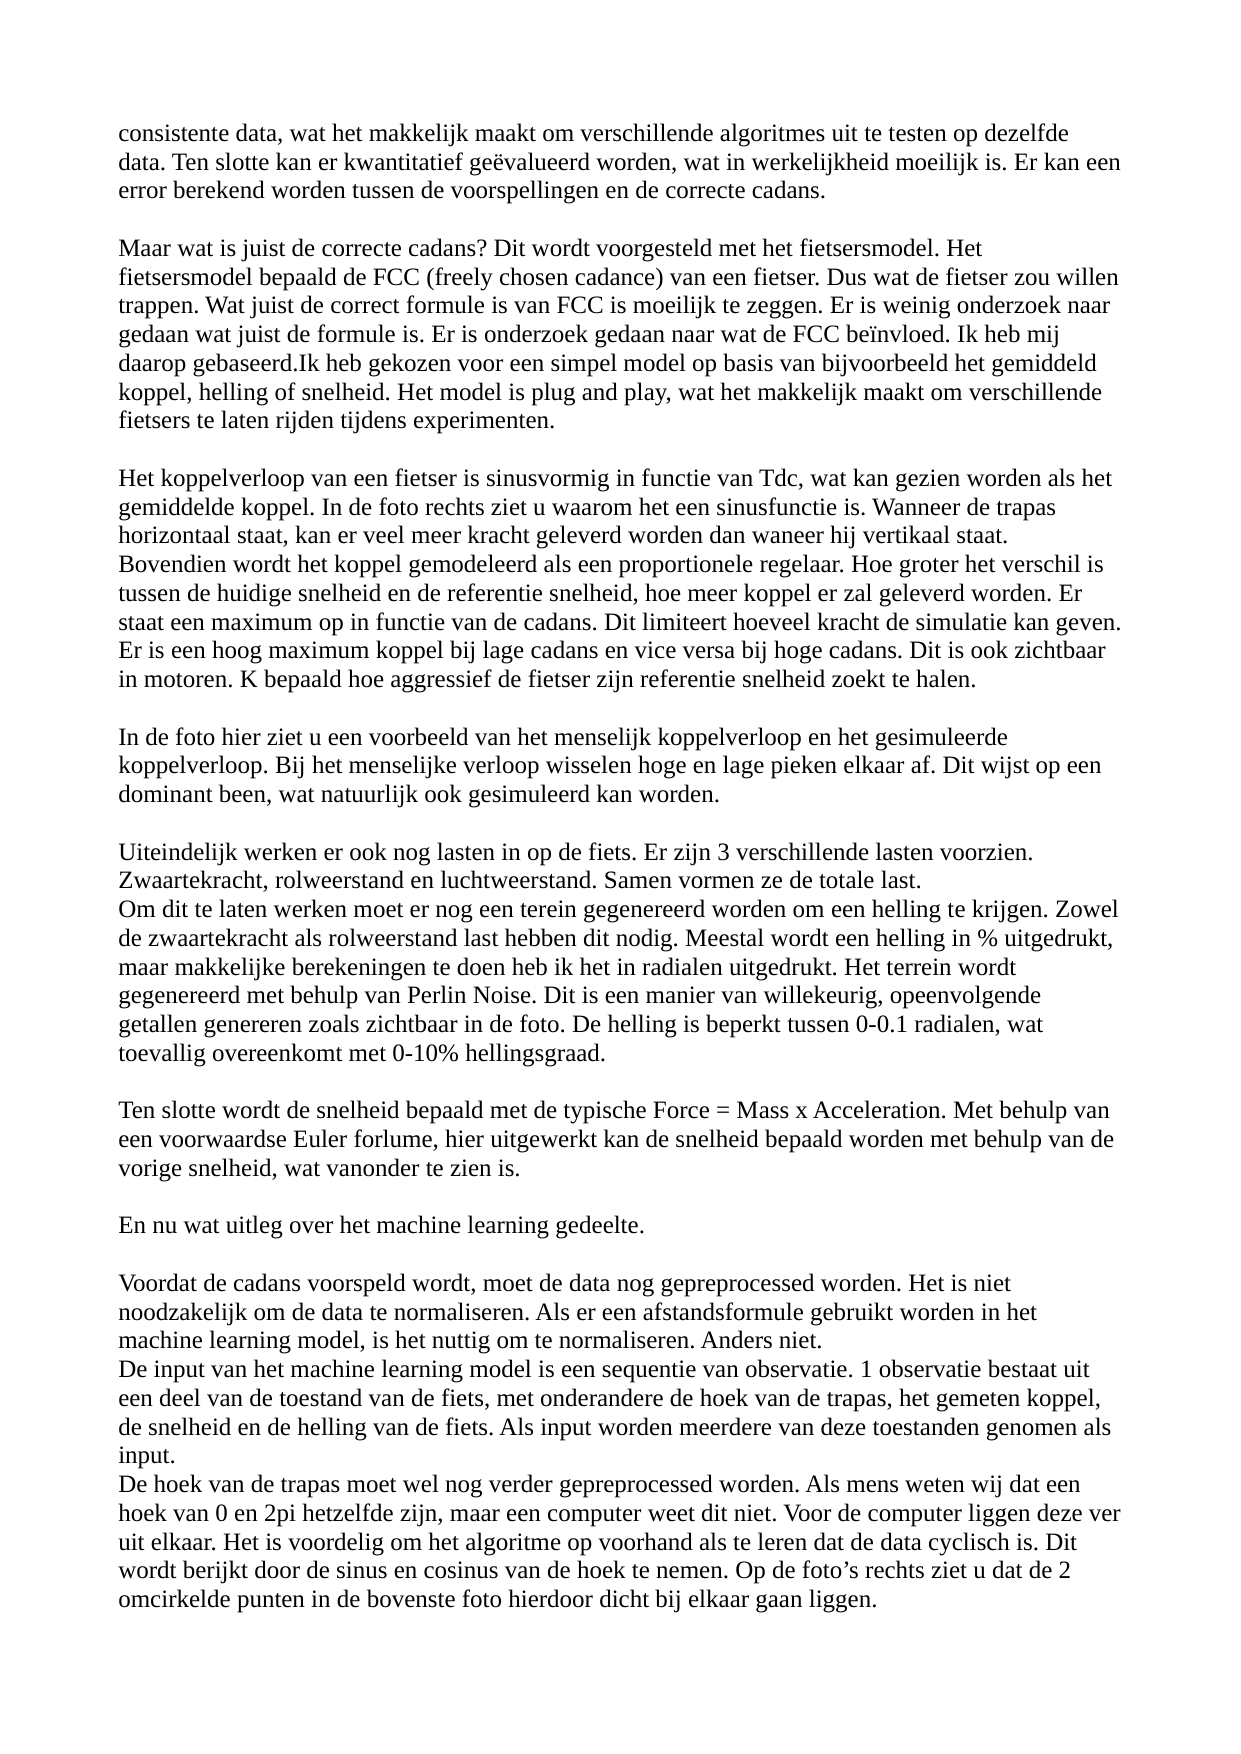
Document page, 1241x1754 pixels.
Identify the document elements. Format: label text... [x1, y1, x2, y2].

text De input van het machine learning model is een sequentie van observatie. 1 observatie bestaat uit een deel van de toestand van de fiets, met onderandere de hoek van de trapas, het gemeten koppel, de snelheid en de helling van de fiets. Als input worden meerdere van deze toestanden genomen als input. [118, 1354, 1122, 1469]
text Voordat de cadans voorspeld wordt, moet de data nog gepreprocessed worden. Het is niet noodzakelijk om de data te normaliseren. Als er een afstandsformule gebruikt worden in het machine learning model, is het nuttig om te normaliseren. Anders niet. [118, 1268, 1122, 1354]
text En nu wat uitleg over het machine learning gedeelte. [118, 1211, 1122, 1239]
text Ten slotte wordt de snelheid bepaald met de typische Force = Mass x Acceleration. Met behulp van een voorwaardse Euler forlume, hier uitgewerkt kan de snelheid bepaald worden met behulp van de vorige snelheid, wat vanonder te zien is. [118, 1096, 1122, 1182]
text Uiteindelijk werken er ook nog lasten in op de fiets. Er zijn 3 verschillende lasten voorzien. Zwaartekracht, rolweerstand en luchtweerstand. Samen vormen ze de totale last. [118, 837, 1122, 894]
text Het koppelverloop van een fietser is sinusvormig in functie van Tdc, wat kan gezien worden als het gemiddelde koppel. In de foto rechts ziet u waarom het een sinusfunctie is. Wanneer de trapas horizontaal staat, kan er veel meer kracht geleverd worden dan waneer hij vertikaal staat. Bovendien wordt het koppel gemodeleerd als een proportionele regelaar. Hoe groter het verschil is tussen de huidige snelheid en de referentie snelheid, hoe meer koppel er zal geleverd worden. Er staat een maximum op in functie van de cadans. Dit limiteert hoeveel kracht de simulatie kan geven. Er is een hoog maximum koppel bij lage cadans en vice versa bij hoge cadans. Dit is ook zichtbaar in motoren. K bepaald hoe aggressief de fietser zijn referentie snelheid zoekt te halen. [118, 463, 1122, 693]
text consistente data, wat het makkelijk maakt om verschillende algoritmes uit te testen op dezelfde data. Ten slotte kan er kwantitatief geëvalueerd worden, wat in werkelijkheid moeilijk is. Er kan een error berekend worden tussen de voorspellingen en de correcte cadans. [118, 118, 1122, 204]
text De hoek van de trapas moet wel nog verder gepreprocessed worden. Als mens weten wij dat een hoek van 0 en 2pi hetzelfde zijn, maar een computer weet dit niet. Voor de computer liggen deze ver uit elkaar. Het is voordelig om het algoritme op voorhand als te leren dat de data cyclisch is. Dit wordt berijkt door de sinus en cosinus van de hoek te nemen. Op de foto’s rechts ziet u dat de 2 omcirkelde punten in de bovenste foto hierdoor dicht bij elkaar gaan liggen. [118, 1469, 1122, 1613]
text In de foto hier ziet u een voorbeeld van het menselijk koppelverloop en het gesimuleerde koppelverloop. Bij het menselijke verloop wisselen hoge en lage pieken elkaar af. Dit wijst op een dominant been, wat natuurlijk ook gesimuleerd kan worden. [118, 722, 1122, 808]
text Om dit te laten werken moet er nog een terein gegenereerd worden om een helling te krijgen. Zowel de zwaartekracht als rolweerstand last hebben dit nodig. Meestal wordt een helling in % uitgedrukt, maar makkelijke berekeningen te doen heb ik het in radialen uitgedrukt. Het terrein wordt gegenereerd met behulp van Perlin Noise. Dit is een manier van willekeurig, opeenvolgende getallen genereren zoals zichtbaar in de foto. De helling is beperkt tussen 0-0.1 radialen, wat toevallig overeenkomt met 0-10% hellingsgraad. [118, 894, 1122, 1067]
text Maar wat is juist de correcte cadans? Dit wordt voorgesteld met het fietsersmodel. Het fietsersmodel bepaald de FCC (freely chosen cadance) van een fietser. Dus wat de fietser zou willen trappen. Wat juist de correct formule is van FCC is moeilijk te zeggen. Er is weinig onderzoek naar gedaan wat juist de formule is. Er is onderzoek gedaan naar wat de FCC beïnvloed. Ik heb mij daarop gebaseerd.Ik heb gekozen voor een simpel model op basis van bijvoorbeeld het gemiddeld koppel, helling of snelheid. Het model is plug and play, wat het makkelijk maakt om verschillende fietsers te laten rijden tijdens experimenten. [118, 233, 1122, 434]
